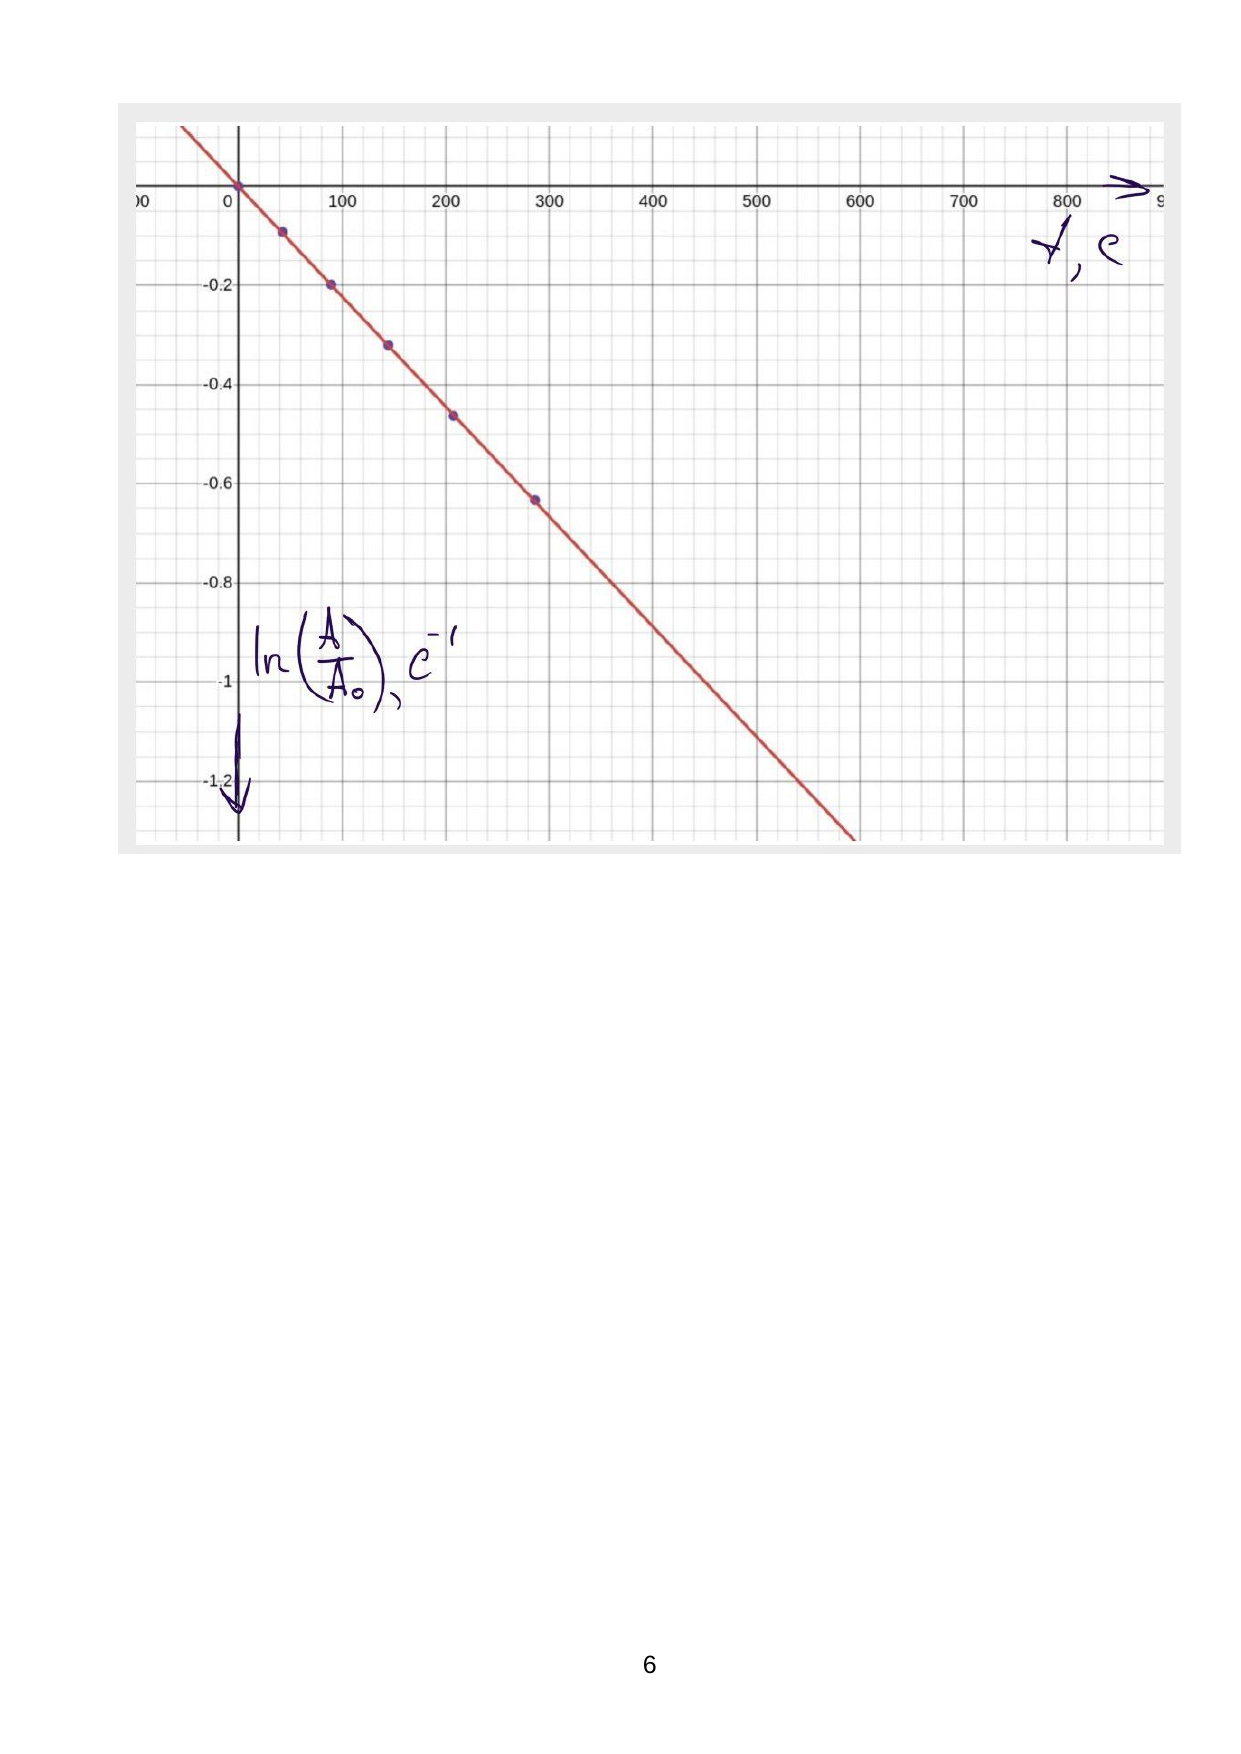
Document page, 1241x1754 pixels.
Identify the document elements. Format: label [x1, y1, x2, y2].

picture [118, 103, 1182, 854]
